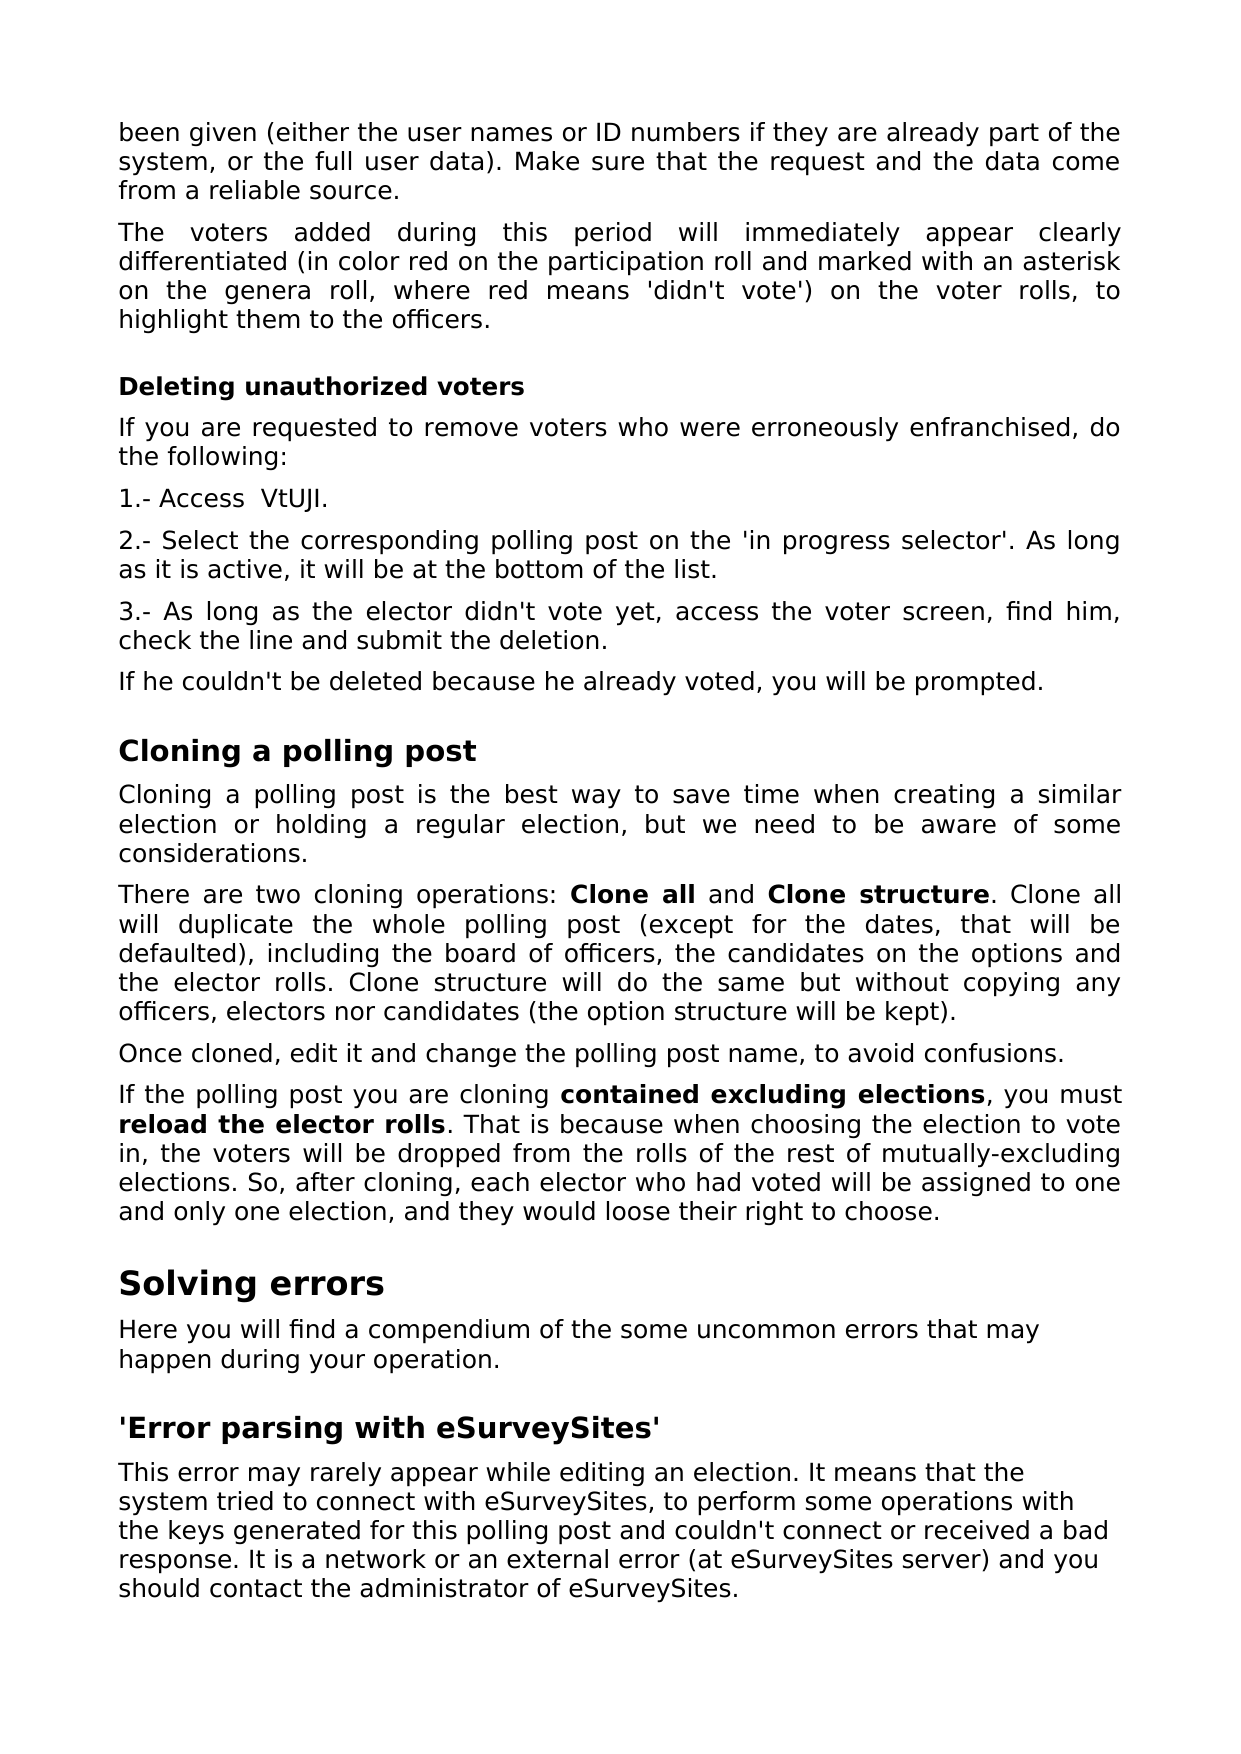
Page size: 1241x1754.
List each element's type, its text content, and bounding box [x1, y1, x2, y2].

subtitle Solving errors [118, 1264, 1122, 1303]
text Here you will find a compendium of the some uncommon errors that may happen during your operation. [118, 1316, 1122, 1374]
text been given (either the user names or ID numbers if they are already part of the system, or the full user data). Make sure that the request and the data come from a reliable source. [118, 118, 1122, 206]
text 3.- As long as the elector didn't vote yet, access the voter screen, find him, check the line and submit the deletion. [118, 597, 1122, 655]
text If you are requested to remove voters who were erroneously enfranchised, do the following: [118, 413, 1122, 472]
subtitle Deleting unauthorized voters [118, 372, 1122, 401]
text If he couldn't be deleted because he already voted, you will be prompted. [118, 668, 1122, 697]
text This error may rarely appear while editing an election. It means that the system tried to connect with eSurveySites, to perform some operations with the keys generated for this polling post and couldn't connect or received a bad response. It is a network or an external error (at eSurveySites server) and you should contact the administrator of eSurveySites. [118, 1458, 1122, 1604]
text There are two cloning operations: Clone all and Clone structure. Clone all will duplicate the whole polling post (except for the dates, that will be defaulted), including the board of officers, the candidates on the options and the elector rolls. Clone structure will do the same but without copying any officers, electors nor candidates (the option structure will be kept). [118, 881, 1122, 1027]
text 1.- Access VtUJI. [118, 484, 1122, 513]
text If the polling post you are cloning contained excluding elections, you must reload the elector rolls. That is because when choosing the election to vote in, the voters will be dropped from the rolls of the rest of mutually-excluding elections. So, after cloning, each elector who had voted will be assigned to one and only one election, and they would loose their right to choose. [118, 1081, 1122, 1227]
text Cloning a polling post is the best way to save time when creating a similar election or holding a regular election, but we need to be aware of some considerations. [118, 781, 1122, 868]
text 2.- Select the corresponding polling post on the 'in progress selector'. As long as it is active, it will be at the bottom of the list. [118, 526, 1122, 584]
text Once cloned, edit it and change the polling post name, to avoid confusions. [118, 1039, 1122, 1068]
subtitle 'Error parsing with eSurveySites' [118, 1411, 1122, 1445]
text The voters added during this period will immediately appear clearly differentiated (in color red on the participation roll and marked with an asterisk on the genera roll, where red means 'didn't vote') on the voter rolls, to highlight them to the officers. [118, 218, 1122, 335]
subtitle Cloning a polling post [118, 734, 1122, 768]
